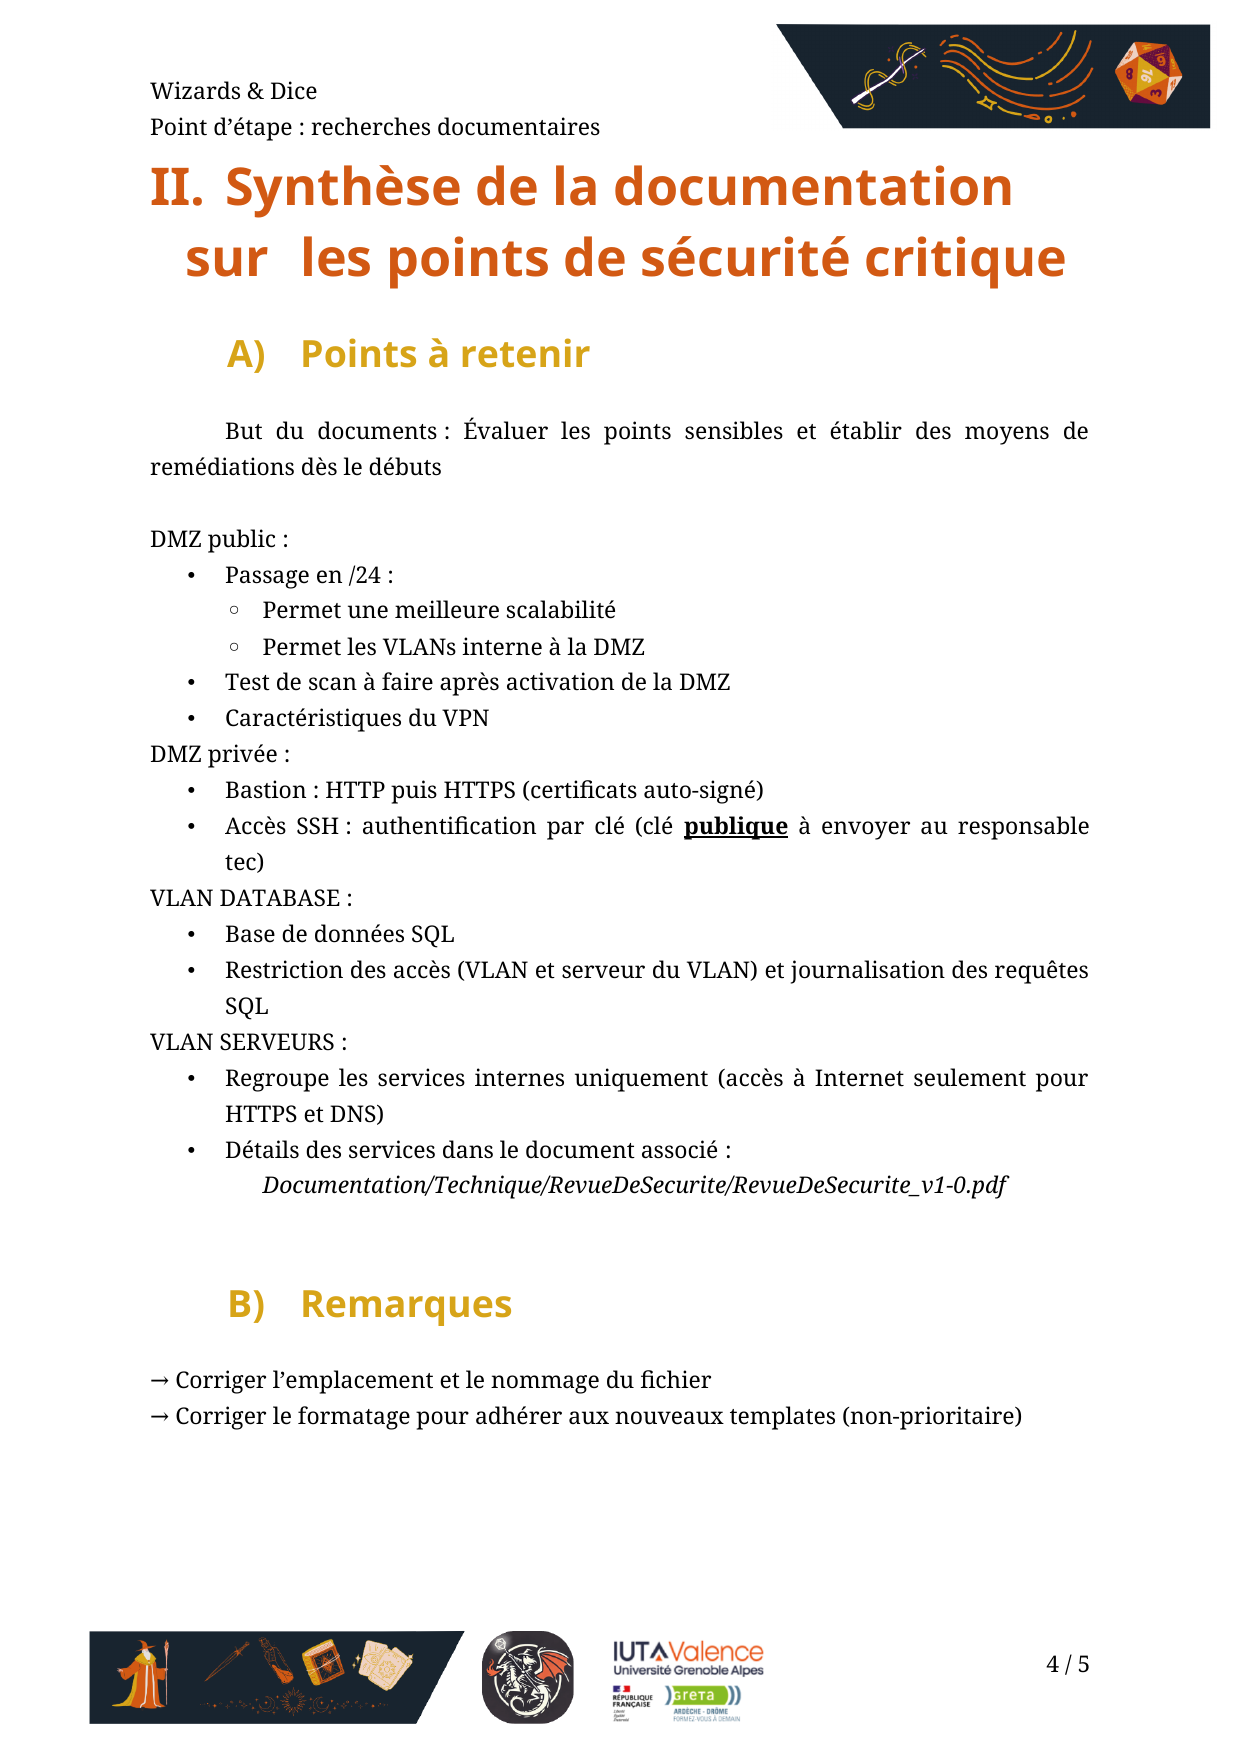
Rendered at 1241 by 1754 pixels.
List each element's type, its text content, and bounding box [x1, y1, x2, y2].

picture [81, 1620, 788, 1733]
text DMZ public : [150, 523, 1090, 554]
list Test de scan à faire après activation de la DMZ [187, 666, 1090, 698]
subtitle Synthèse de la documentation sur les points de sécurité critique [150, 150, 1090, 292]
list Documentation/Technique/RevueDeSecurite/RevueDeSecurite_v1-0.pdf [225, 1169, 1090, 1201]
text But du documents : Évaluer les points sensibles et établir des moyens de remédiations dès le débuts [150, 415, 1090, 482]
text DMZ privée : [150, 738, 1090, 769]
text VLAN SERVEURS : [150, 1026, 1090, 1057]
subtitle Remarques [227, 1277, 1090, 1328]
text → Corriger le formatage pour adhérer aux nouveaux templates (non-prioritaire) [150, 1400, 1090, 1431]
picture [771, 21, 1218, 131]
list Passage en /24 : [187, 558, 1090, 590]
list Caractéristiques du VPN [187, 702, 1090, 733]
list Accès SSH : authentification par clé (clé publique à envoyer au responsable tec) [187, 810, 1090, 877]
list Regroupe les services internes uniquement (accès à Internet seulement pour HTTPS et DNS) [187, 1062, 1090, 1129]
list Bastion : HTTP puis HTTPS (certificats auto-signé) [187, 774, 1090, 805]
subtitle Points à retenir [227, 328, 1090, 379]
list Permet une meilleure scalabilité [225, 594, 1090, 626]
text VLAN DATABASE : [150, 882, 1090, 913]
list Base de données SQL [187, 918, 1090, 949]
list Permet les VLANs interne à la DMZ [225, 630, 1090, 662]
text → Corriger l’emplacement et le nommage du fichier [150, 1364, 1090, 1396]
list Restriction des accès (VLAN et serveur du VLAN) et journalisation des requêtes SQL [187, 954, 1090, 1021]
list Détails des services dans le document associé : [187, 1133, 1090, 1165]
